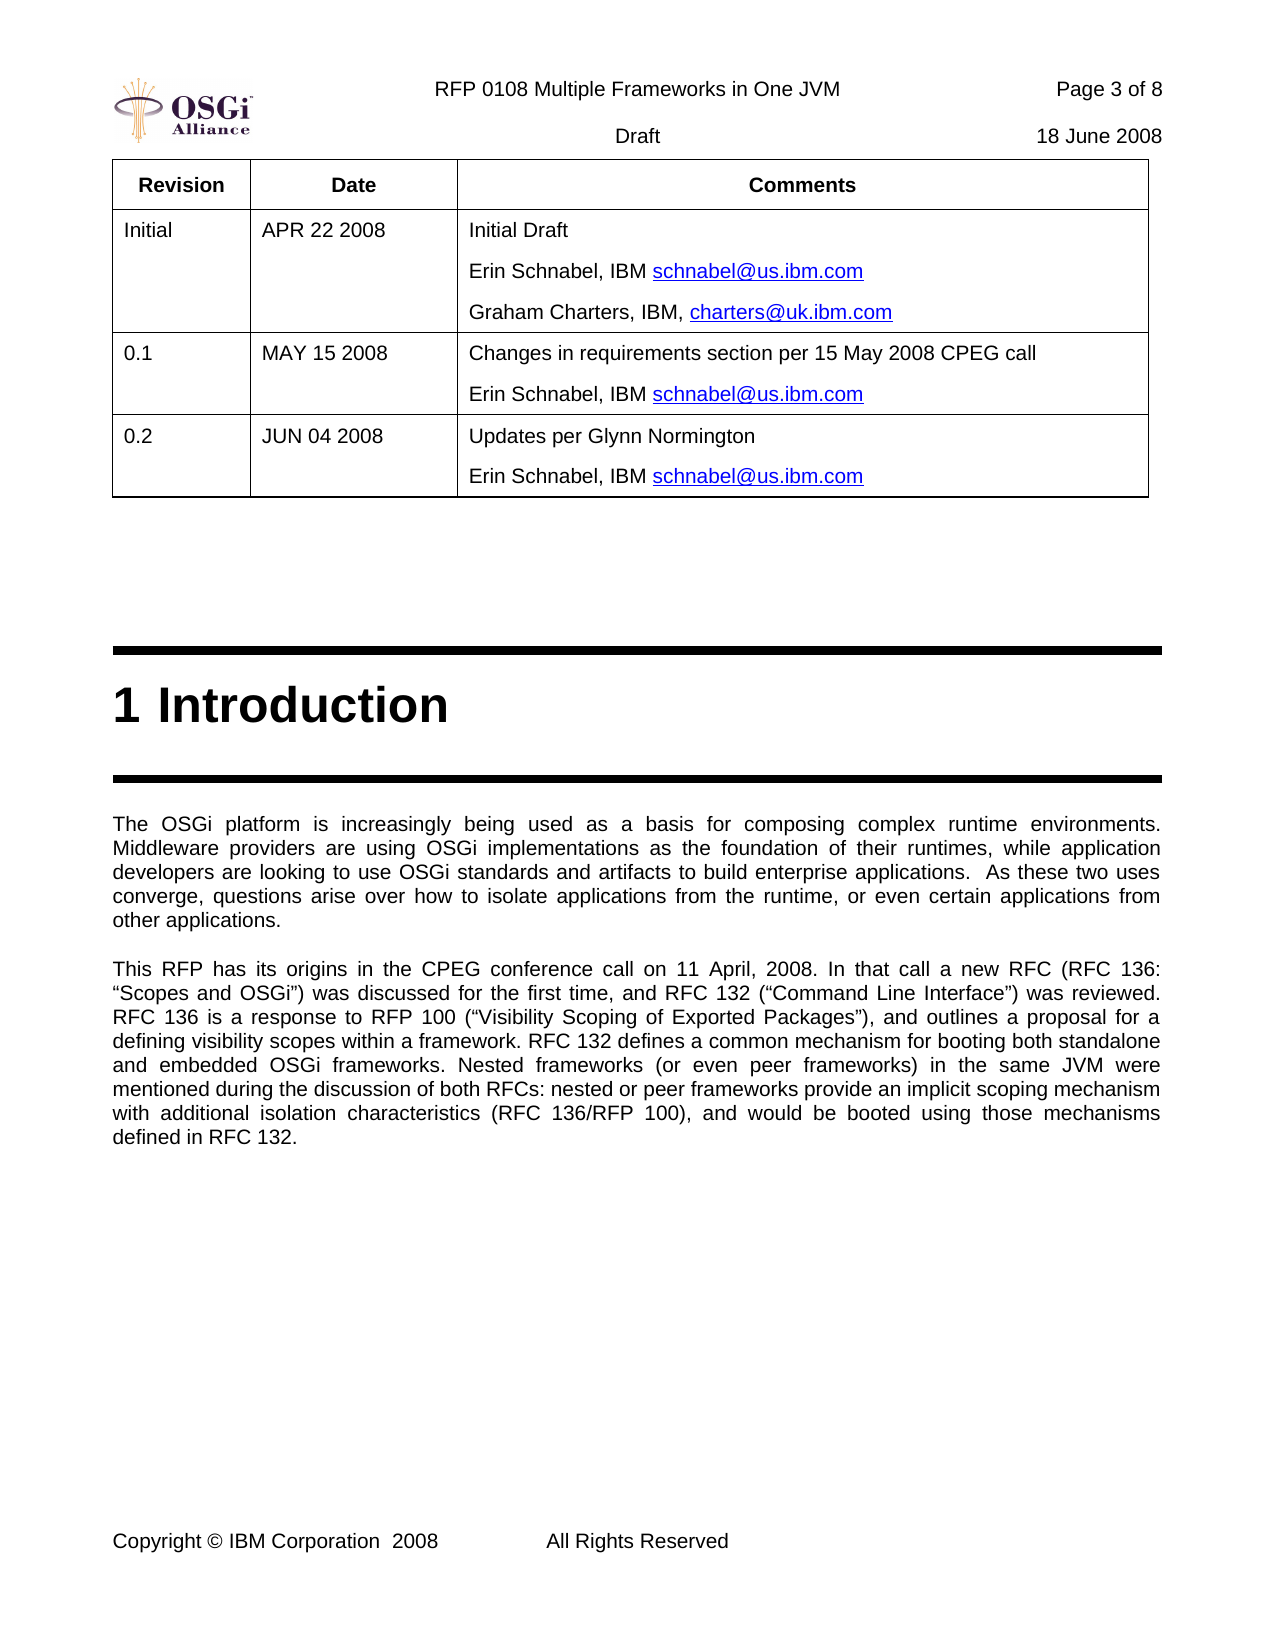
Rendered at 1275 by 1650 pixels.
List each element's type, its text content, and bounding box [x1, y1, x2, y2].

subtitle Introduction [112, 647, 1162, 783]
table_cell MAY 15 2008 [251, 333, 457, 414]
table_cell 0.2 [113, 415, 250, 496]
table_cell APR 22 2008 [251, 210, 457, 332]
table_cell Changes in requirements section per 15 May 2008 CPEG call Erin Schnabel, IBM schnabel@us.ibm.com [458, 333, 1148, 414]
picture [114, 78, 254, 143]
table_header Date [251, 160, 457, 209]
table_header Comments [458, 160, 1148, 209]
table_cell JUN 04 2008 [251, 415, 457, 496]
table_cell Initial Draft Erin Schnabel, IBM schnabel@us.ibm.com Graham Charters, IBM, charters@uk.ibm.com [458, 210, 1148, 332]
text This RFP has its origins in the CPEG conference call on 11 April, 2008. In that call a new RFC (RFC 136: “Scopes and OSGi”) was discussed for the first time, and RFC 132 (“Command Line Interface”) was reviewed. RFC 136 is a response to RFP 100 (“Visibility Scoping of Exported Packages”), and outlines a proposal for a defining visibility scopes within a framework. RFC 132 defines a common mechanism for booting both standalone and embedded OSGi frameworks. Nested frameworks (or even peer frameworks) in the same JVM were mentioned during the discussion of both RFCs: nested or peer frameworks provide an implicit scoping mechanism with additional isolation characteristics (RFC 136/RFP 100), and would be booted using those mechanisms defined in RFC 132. [112, 957, 1162, 1149]
table_cell 0.1 [113, 333, 250, 414]
text The OSGi platform is increasingly being used as a basis for composing complex runtime environments. Middleware providers are using OSGi implementations as the foundation of their runtimes, while application developers are looking to use OSGi standards and artifacts to build enterprise applications. As these two uses converge, questions arise over how to isolate applications from the runtime, or even certain applications from other applications. [112, 812, 1162, 932]
table_cell Initial [113, 210, 250, 332]
table_cell Updates per Glynn Normington Erin Schnabel, IBM schnabel@us.ibm.com [458, 415, 1148, 496]
table_header Revision [113, 160, 250, 209]
